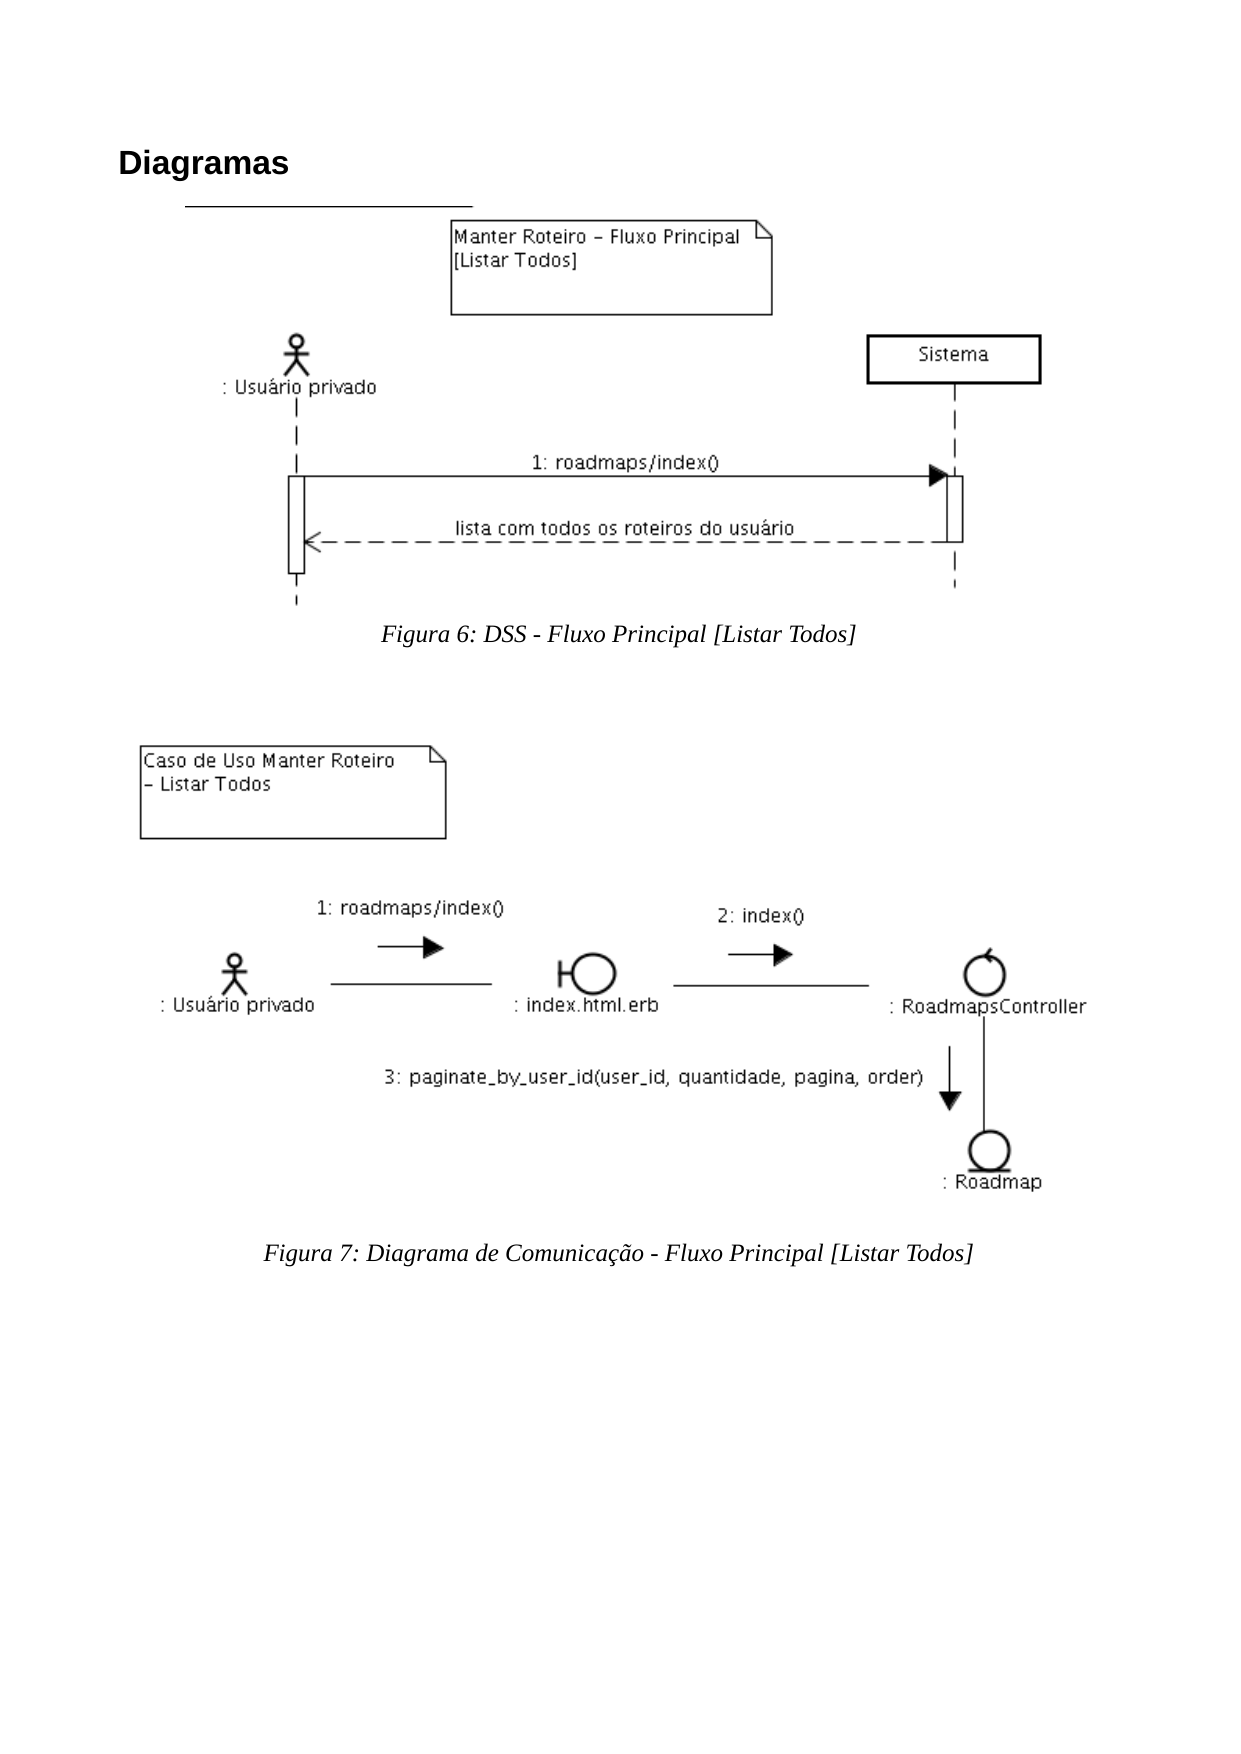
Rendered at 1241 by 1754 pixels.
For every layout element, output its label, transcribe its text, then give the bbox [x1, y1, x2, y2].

picture [185, 206, 1056, 620]
text Figura 7: Diagrama de Comunicação - Fluxo Principal [Listar Todos] [123, 1239, 1117, 1267]
subtitle Diagramas [118, 143, 1122, 182]
text Figura 6: DSS - Fluxo Principal [Listar Todos] [185, 620, 1055, 648]
picture [123, 730, 1118, 1239]
